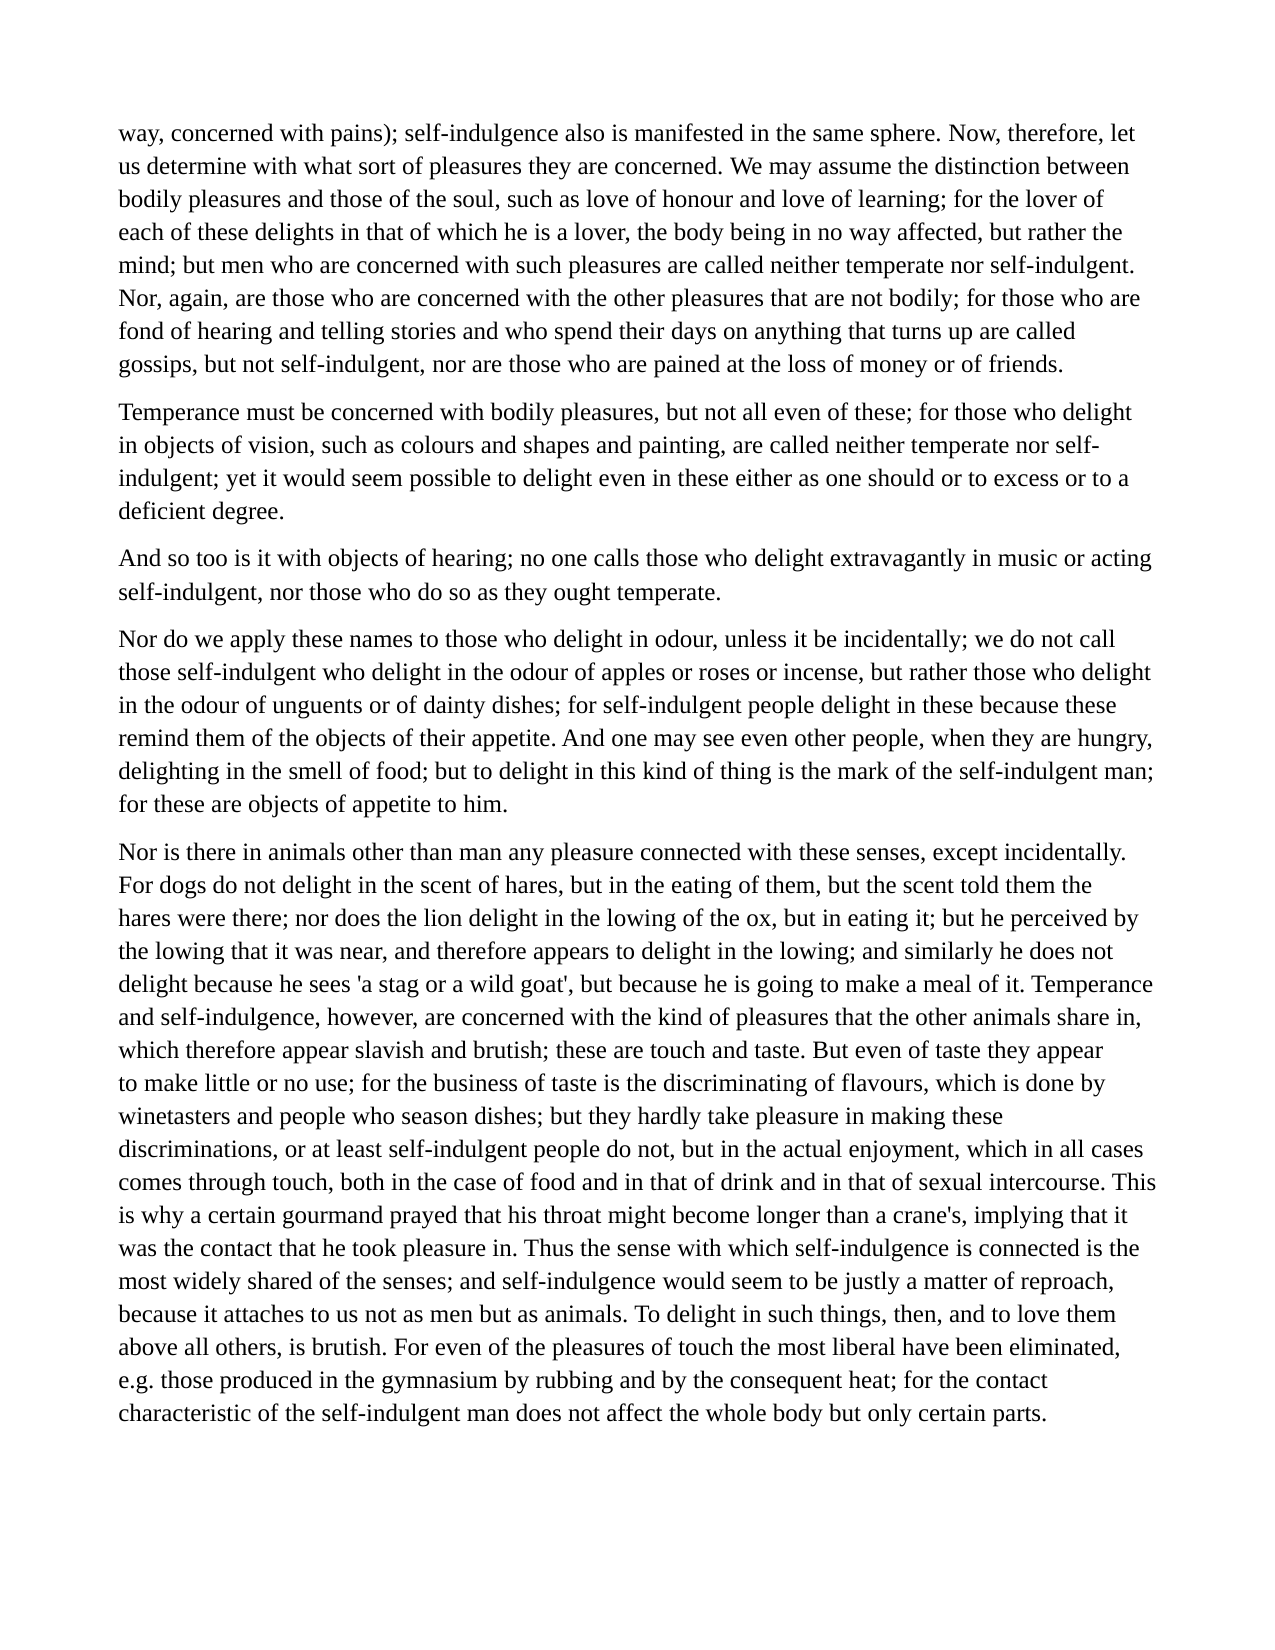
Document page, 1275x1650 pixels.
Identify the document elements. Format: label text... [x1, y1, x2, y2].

text And so too is it with objects of hearing; no one calls those who delight extravagantly in music or acting self-indulgent, nor those who do so as they ought temperate. [118, 543, 1157, 605]
text Nor is there in animals other than man any pleasure connected with these senses, except incidentally. For dogs do not delight in the scent of hares, but in the eating of them, but the scent told them the hares were there; nor does the lion delight in the lowing of the ox, but in eating it; but he perceived by the lowing that it was near, and therefore appears to delight in the lowing; and similarly he does not delight because he sees 'a stag or a wild goat', but because he is going to make a meal of it. Temperance and self-indulgence, however, are concerned with the kind of pleasures that the other animals share in, which therefore appear slavish and brutish; these are touch and taste. But even of taste they appear to make little or no use; for the business of taste is the discriminating of flavours, which is done by winetasters and people who season dishes; but they hardly take pleasure in making these discriminations, or at least self-indulgent people do not, but in the actual enjoyment, which in all cases comes through touch, both in the case of food and in that of drink and in that of sexual intercourse. This is why a certain gourmand prayed that his throat might become longer than a crane's, implying that it was the contact that he took pleasure in. Thus the sense with which self-indulgence is connected is the most widely shared of the senses; and self-indulgence would seem to be justly a matter of reproach, because it attaches to us not as men but as animals. To delight in such things, then, and to love them above all others, is brutish. For even of the pleasures of touch the most liberal have been eliminated, e.g. those produced in the gymnasium by rubbing and by the consequent heat; for the contact characteristic of the self-indulgent man does not affect the whole body but only certain parts. [118, 837, 1157, 1427]
text Nor do we apply these names to those who delight in odour, unless it be incidentally; we do not call those self-indulgent who delight in the odour of apples or roses or incense, but rather those who delight in the odour of unguents or of dainty dishes; for self-indulgent people delight in these because these remind them of the objects of their appetite. And one may see even other people, when they are hungry, delighting in the smell of food; but to delight in this kind of thing is the mark of the self-indulgent man; for these are objects of appetite to him. [118, 624, 1157, 818]
text way, concerned with pains); self-indulgence also is manifested in the same sphere. Now, therefore, let us determine with what sort of pleasures they are concerned. We may assume the distinction between bodily pleasures and those of the soul, such as love of honour and love of learning; for the lover of each of these delights in that of which he is a lover, the body being in no way affected, but rather the mind; but men who are concerned with such pleasures are called neither temperate nor self-indulgent. Nor, again, are those who are concerned with the other pleasures that are not bodily; for those who are fond of hearing and telling stories and who spend their days on anything that turns up are called gossips, but not self-indulgent, nor are those who are pained at the loss of money or of friends. [118, 118, 1157, 378]
text Temperance must be concerned with bodily pleasures, but not all even of these; for those who delight in objects of vision, such as colours and shapes and painting, are called neither temperate nor self-indulgent; yet it would seem possible to delight even in these either as one should or to excess or to a deficient degree. [118, 397, 1157, 525]
